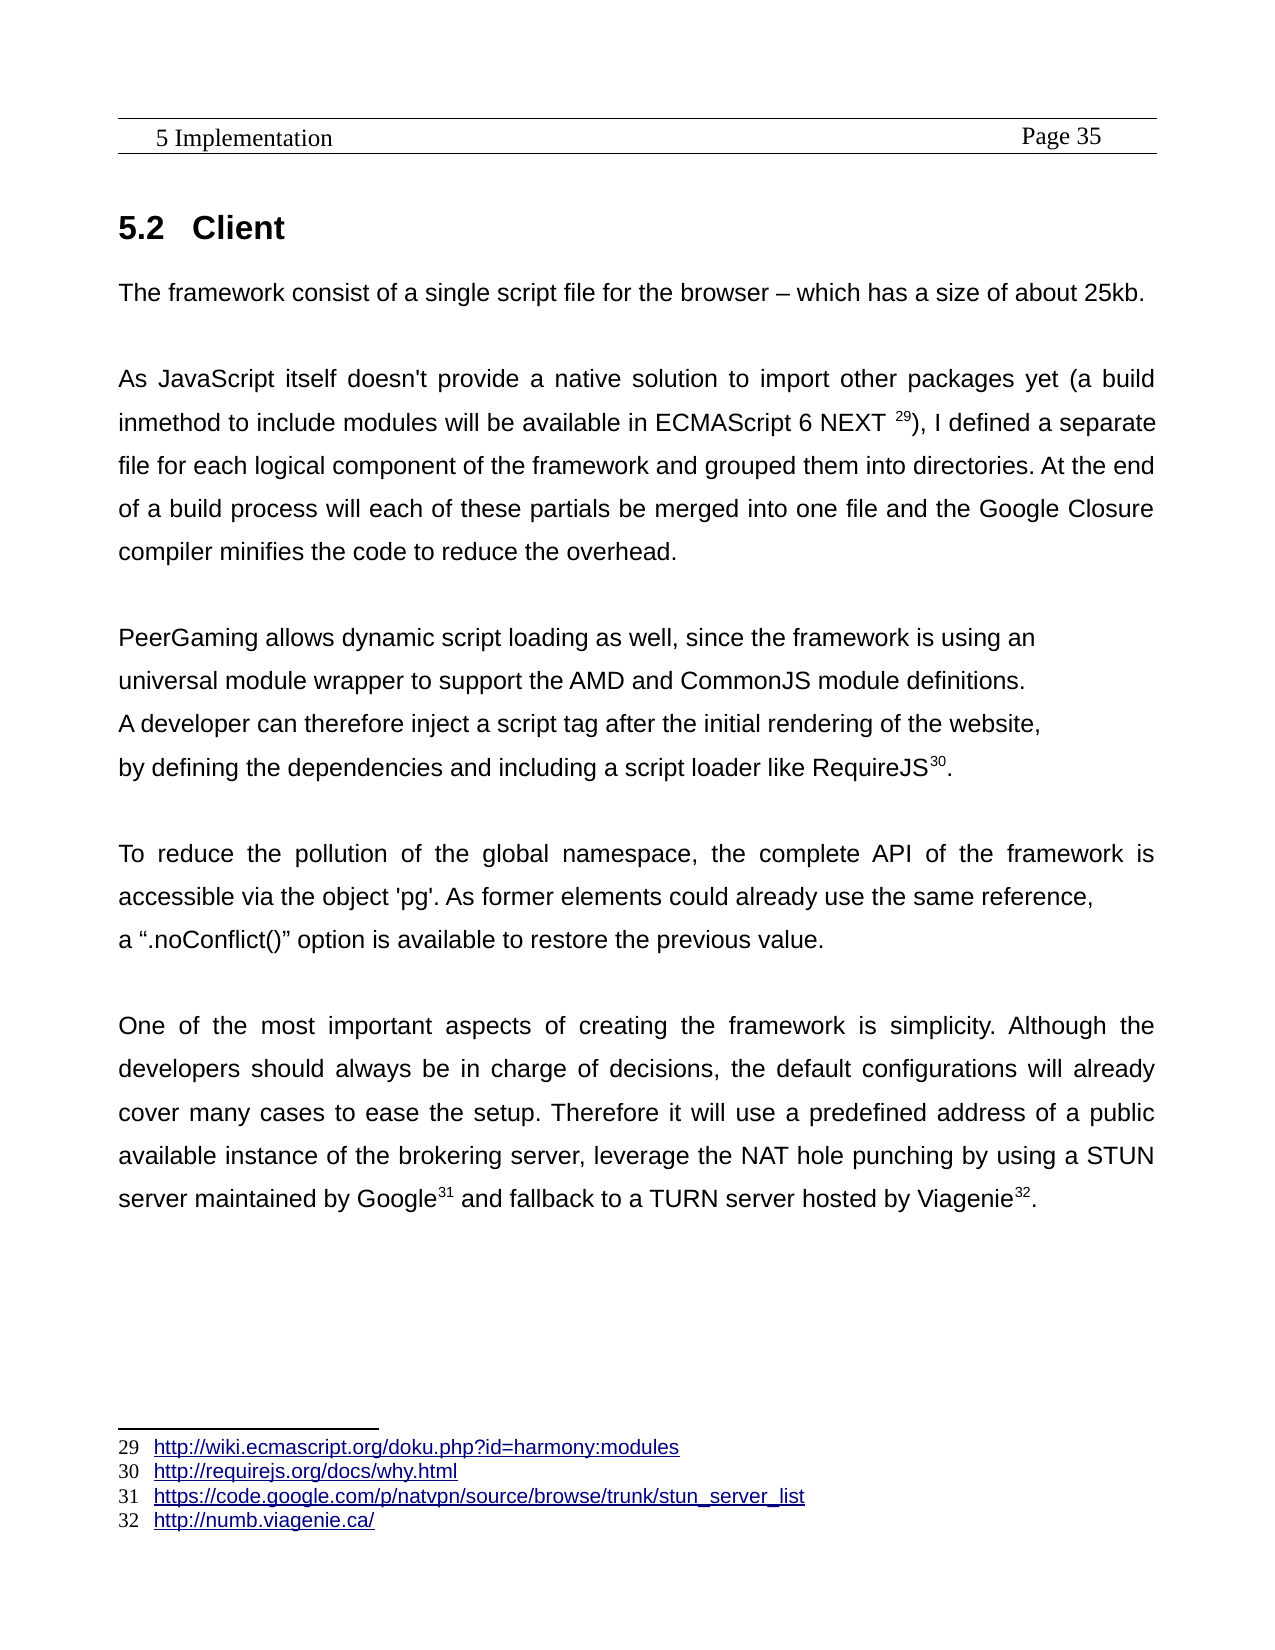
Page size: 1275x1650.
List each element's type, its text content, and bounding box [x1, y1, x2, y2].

text One of the most important aspects of creating the framework is simplicity. Although the developers should always be in charge of decisions, the default configurations will already cover many cases to ease the setup. Therefore it will use a predefined address of a public available instance of the brokering server, leverage the NAT hole punching by using a STUN server maintained by Google and fallback to a TURN server hosted by Viagenie. [118, 1011, 1157, 1213]
text A developer can therefore inject a script tag after the initial rendering of the website, [118, 709, 1157, 738]
text by defining the dependencies and including a script loader like RequireJS. [118, 753, 1157, 781]
text a “.noConflict()” option is available to restore the previous value. [118, 925, 1157, 954]
text http://requirejs.org/docs/why.html [118, 1459, 1157, 1483]
subtitle 5.2 Client [118, 208, 1157, 247]
text As JavaScript itself doesn't provide a native solution to import other packages yet (a build inmethod to include modules will be available in ECMAScript 6 NEXT ), I defined a separate file for each logical component of the framework and grouped them into directories. At the end of a build process will each of these partials be merged into one file and the Google Closure compiler minifies the code to reduce the overhead. [118, 364, 1157, 566]
text https://code.google.com/p/natvpn/source/browse/trunk/stun_server_list [118, 1483, 1157, 1508]
text To reduce the pollution of the global namespace, the complete API of the framework is accessible via the object 'pg'. As former elements could already use the same reference, [118, 839, 1157, 911]
text http://wiki.ecmascript.org/doku.php?id=harmony:modules [118, 1435, 1157, 1459]
text universal module wrapper to support the AMD and CommonJS module definitions. [118, 666, 1157, 695]
text http://numb.viagenie.ca/ [118, 1508, 1157, 1532]
text PeerGaming allows dynamic script loading as well, since the framework is using an [118, 623, 1157, 652]
text The framework consist of a single script file for the browser – which has a size of about 25kb. [118, 278, 1157, 307]
